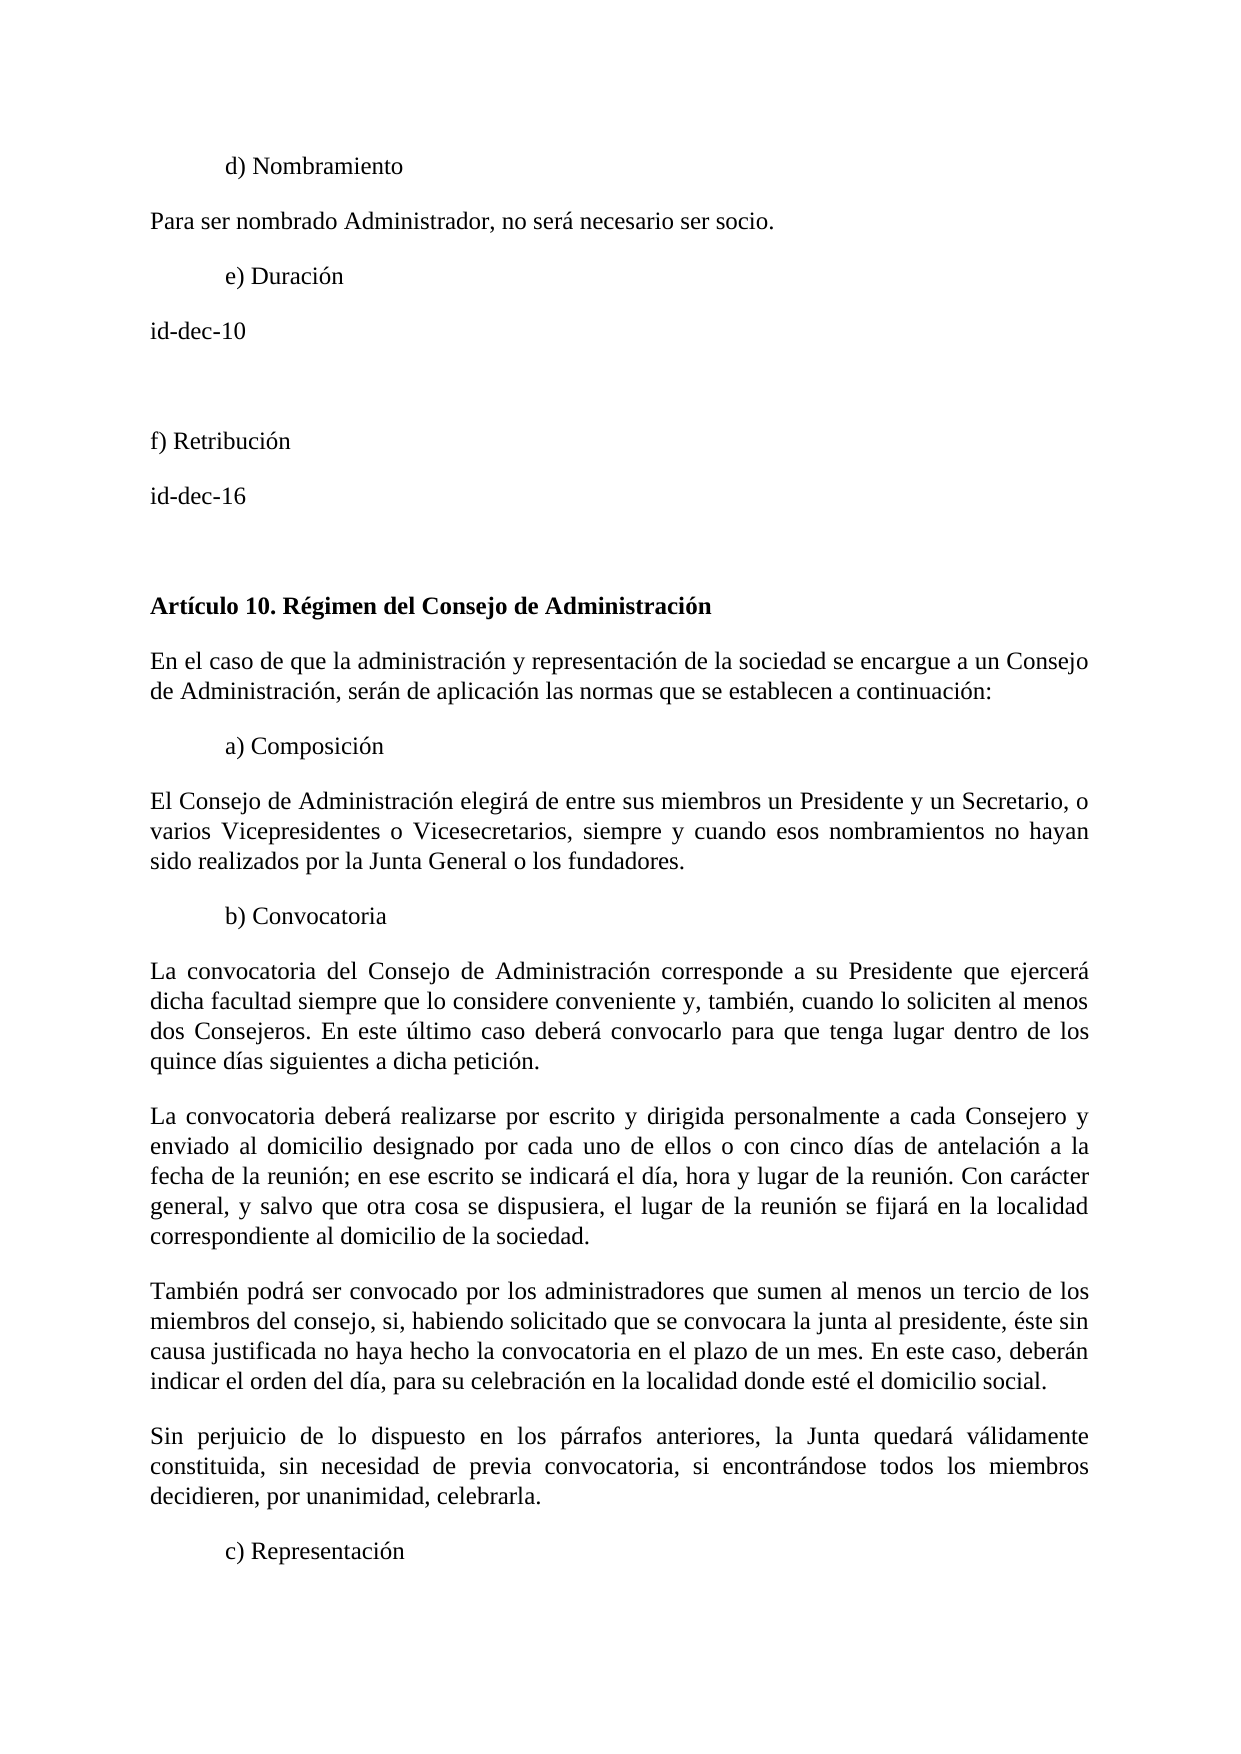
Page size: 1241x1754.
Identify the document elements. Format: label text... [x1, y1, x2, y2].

text f) Retribución [150, 425, 1090, 455]
text Para ser nombrado Administrador, no será necesario ser socio. [150, 205, 1090, 235]
text Sin perjuicio de lo dispuesto en los párrafos anteriores, la Junta quedará válidamente constituida, sin necesidad de previa convocatoria, si encontrándose todos los miembros decidieren, por unanimidad, celebrarla. [150, 1420, 1090, 1510]
text La convocatoria del Consejo de Administración corresponde a su Presidente que ejercerá dicha facultad siempre que lo considere conveniente y, también, cuando lo soliciten al menos dos Consejeros. En este último caso deberá convocarlo para que tenga lugar dentro de los quince días siguientes a dicha petición. [150, 955, 1090, 1075]
text a) Composición [150, 730, 1090, 760]
text El Consejo de Administración elegirá de entre sus miembros un Presidente y un Secretario, o varios Vicepresidentes o Vicesecretarios, siempre y cuando esos nombramientos no hayan sido realizados por la Junta General o los fundadores. [150, 785, 1090, 875]
text id-dec-16 [150, 480, 1090, 510]
text La convocatoria deberá realizarse por escrito y dirigida personalmente a cada Consejero y enviado al domicilio designado por cada uno de ellos o con cinco días de antelación a la fecha de la reunión; en ese escrito se indicará el día, hora y lugar de la reunión. Con carácter general, y salvo que otra cosa se dispusiera, el lugar de la reunión se fijará en la localidad correspondiente al domicilio de la sociedad. [150, 1100, 1090, 1250]
text Artículo 10. Régimen del Consejo de Administración [150, 590, 1090, 620]
text En el caso de que la administración y representación de la sociedad se encargue a un Consejo de Administración, serán de aplicación las normas que se establecen a continuación: [150, 645, 1090, 705]
text b) Convocatoria [150, 900, 1090, 930]
text También podrá ser convocado por los administradores que sumen al menos un tercio de los miembros del consejo, si, habiendo solicitado que se convocara la junta al presidente, éste sin causa justificada no haya hecho la convocatoria en el plazo de un mes. En este caso, deberán indicar el orden del día, para su celebración en la localidad donde esté el domicilio social. [150, 1275, 1090, 1395]
text c) Representación [150, 1535, 1090, 1565]
text d) Nombramiento [150, 150, 1090, 180]
text id-dec-10 [150, 315, 1090, 345]
text e) Duración [150, 260, 1090, 290]
